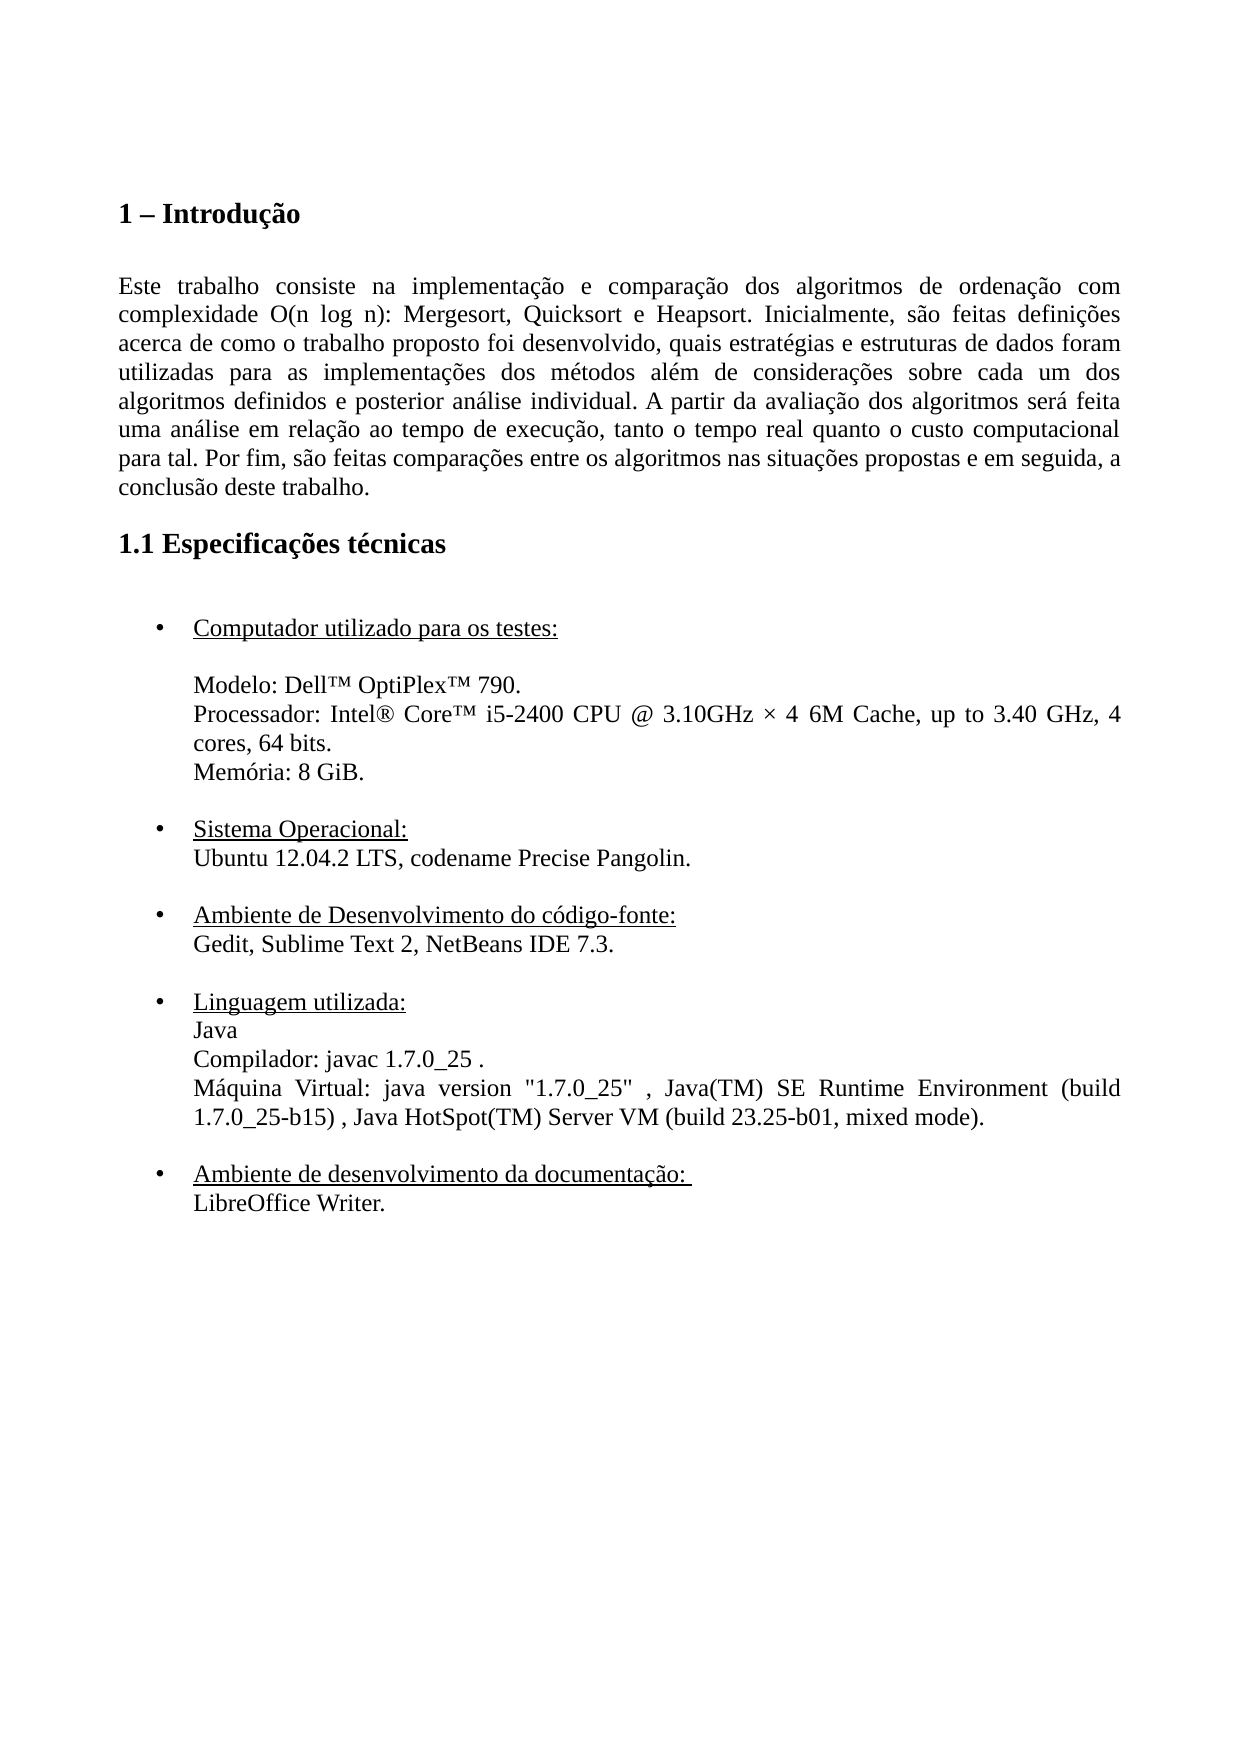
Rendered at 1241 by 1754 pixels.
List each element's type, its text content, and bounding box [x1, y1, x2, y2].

text Este trabalho consiste na implementação e comparação dos algoritmos de ordenação com complexidade O(n log n): Mergesort, Quicksort e Heapsort. Inicialmente, são feitas definições acerca de como o trabalho proposto foi desenvolvido, quais estratégias e estruturas de dados foram utilizadas para as implementações dos métodos além de considerações sobre cada um dos algoritmos definidos e posterior análise individual. A partir da avaliação dos algoritmos será feita uma análise em relação ao tempo de execução, tanto o tempo real quanto o custo computacional para tal. Por fim, são feitas comparações entre os algoritmos nas situações propostas e em seguida, a conclusão deste trabalho. [118, 271, 1122, 501]
list Gedit, Sublime Text 2, NetBeans IDE 7.3. [156, 929, 1122, 958]
subtitle 1 – Introdução [118, 196, 1122, 229]
list Java [156, 1016, 1122, 1044]
subtitle 1.1 Especificações técnicas [118, 526, 1122, 559]
list Linguagem utilizada: [156, 987, 1122, 1016]
list Máquina Virtual: java version "1.7.0_25" , Java(TM) SE Runtime Environment (build 1.7.0_25-b15) , Java HotSpot(TM) Server VM (build 23.25-b01, mixed mode). [156, 1073, 1122, 1131]
list Modelo: Dell™ OptiPlex™ 790. [156, 671, 1122, 699]
list Ubuntu 12.04.2 LTS, codename Precise Pangolin. [156, 843, 1122, 872]
list Ambiente de Desenvolvimento do código-fonte: [156, 901, 1122, 929]
list Processador: Intel® Core™ i5-2400 CPU @ 3.10GHz × 4 6M Cache, up to 3.40 GHz, 4 cores, 64 bits. [156, 699, 1122, 757]
list Ambiente de desenvolvimento da documentação: [156, 1159, 1122, 1188]
list Compilador: javac 1.7.0_25 . [156, 1044, 1122, 1073]
list Sistema Operacional: [156, 814, 1122, 843]
list Memória: 8 GiB. [156, 757, 1122, 786]
list Computador utilizado para os testes: [156, 613, 1122, 642]
list LibreOffice Writer. [156, 1188, 1122, 1217]
